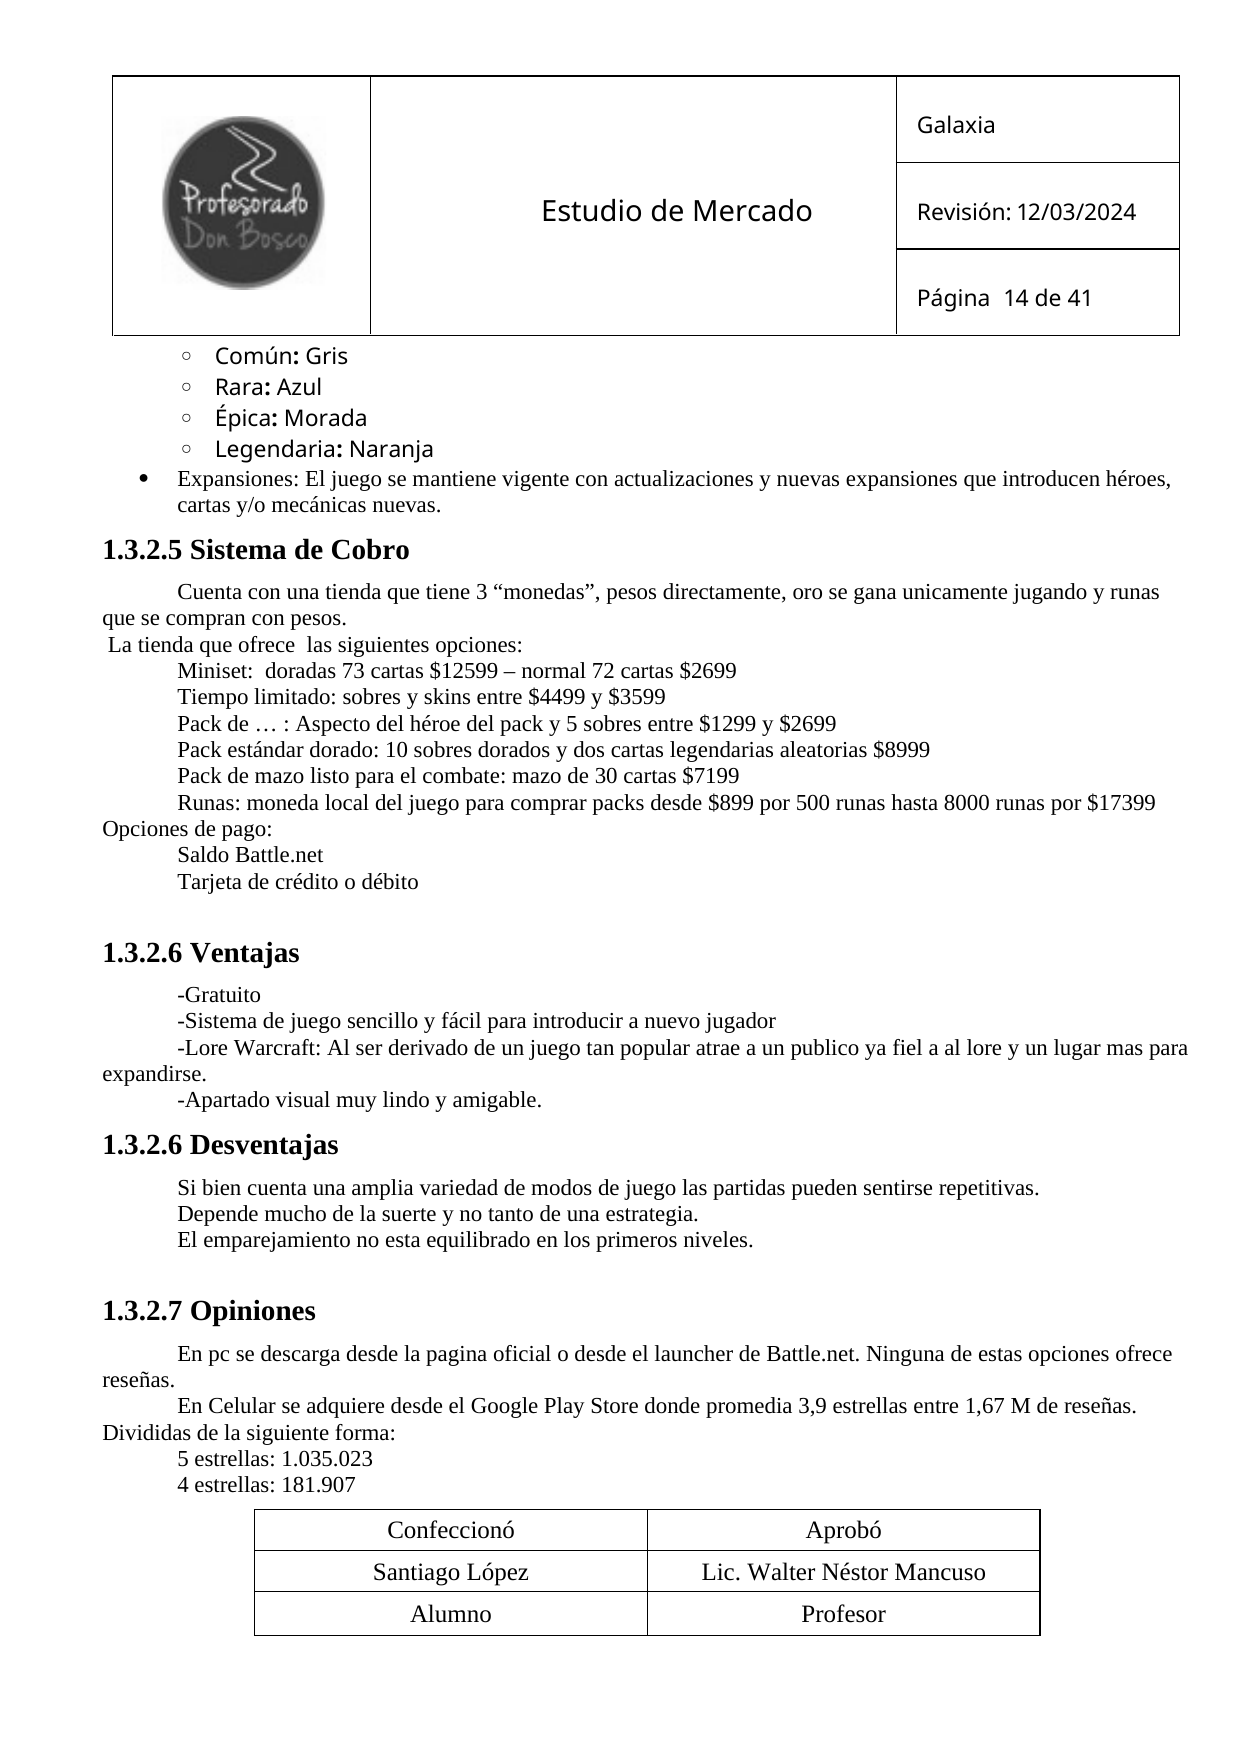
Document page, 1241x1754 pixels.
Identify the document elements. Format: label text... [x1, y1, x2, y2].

text Miniset: doradas 73 cartas $12599 – normal 72 cartas $2699 [102, 657, 1192, 683]
text Opciones de pago: [102, 815, 1192, 841]
list Común: Gris [177, 339, 1192, 371]
text Pack de … : Aspecto del héroe del pack y 5 sobres entre $1299 y $2699 [102, 710, 1192, 736]
text -Lore Warcraft: Al ser derivado de un juego tan popular atrae a un publico ya fiel a al lore y un lugar mas para expandirse. [102, 1034, 1192, 1087]
list Rara: Azul [177, 371, 1192, 402]
text Pack de mazo listo para el combate: mazo de 30 cartas $7199 [102, 762, 1192, 789]
text En Celular se adquiere desde el Google Play Store donde promedia 3,9 estrellas entre 1,67 M de reseñas. Divididas de la siguiente forma: [102, 1392, 1192, 1445]
text 5 estrellas: 1.035.023 [102, 1445, 1192, 1471]
text Pack estándar dorado: 10 sobres dorados y dos cartas legendarias aleatorias $8999 [102, 736, 1192, 762]
text Depende mucho de la suerte y no tanto de una estrategia. [102, 1200, 1192, 1226]
text Cuenta con una tienda que tiene 3 “monedas”, pesos directamente, oro se gana unicamente jugando y runas que se compran con pesos. [102, 578, 1192, 631]
text En pc se descarga desde la pagina oficial o desde el launcher de Battle.net. Ninguna de estas opciones ofrece reseñas. [102, 1339, 1192, 1392]
text El emparejamiento no esta equilibrado en los primeros niveles. [102, 1226, 1192, 1253]
text Tiempo limitado: sobres y skins entre $4499 y $3599 [102, 683, 1192, 710]
list Expansiones: El juego se mantiene vigente con actualizaciones y nuevas expansiones que introducen héroes, cartas y/o mecánicas nuevas. [139, 464, 1192, 517]
text 4 estrellas: 181.907 [102, 1471, 1192, 1498]
text Runas: moneda local del juego para comprar packs desde $899 por 500 runas hasta 8000 runas por $17399 [102, 789, 1192, 815]
subtitle 1.3.2.6 Desventajas [102, 1127, 1192, 1161]
list Legendaria: Naranja [177, 433, 1192, 464]
text Si bien cuenta una amplia variedad de modos de juego las partidas pueden sentirse repetitivas. [102, 1173, 1192, 1200]
list Épica: Morada [177, 402, 1192, 433]
subtitle 1.3.2.7 Opiniones [102, 1293, 1192, 1327]
text -Gratuito [102, 981, 1192, 1007]
subtitle 1.3.2.6 Ventajas [102, 935, 1192, 969]
text Saldo Battle.net [102, 841, 1192, 868]
text Tarjeta de crédito o débito [102, 868, 1192, 894]
text La tienda que ofrece las siguientes opciones: [102, 631, 1192, 657]
text -Sistema de juego sencillo y fácil para introducir a nuevo jugador [102, 1007, 1192, 1034]
text -Apartado visual muy lindo y amigable. [102, 1087, 1192, 1113]
subtitle 1.3.2.5 Sistema de Cobro [102, 532, 1192, 565]
